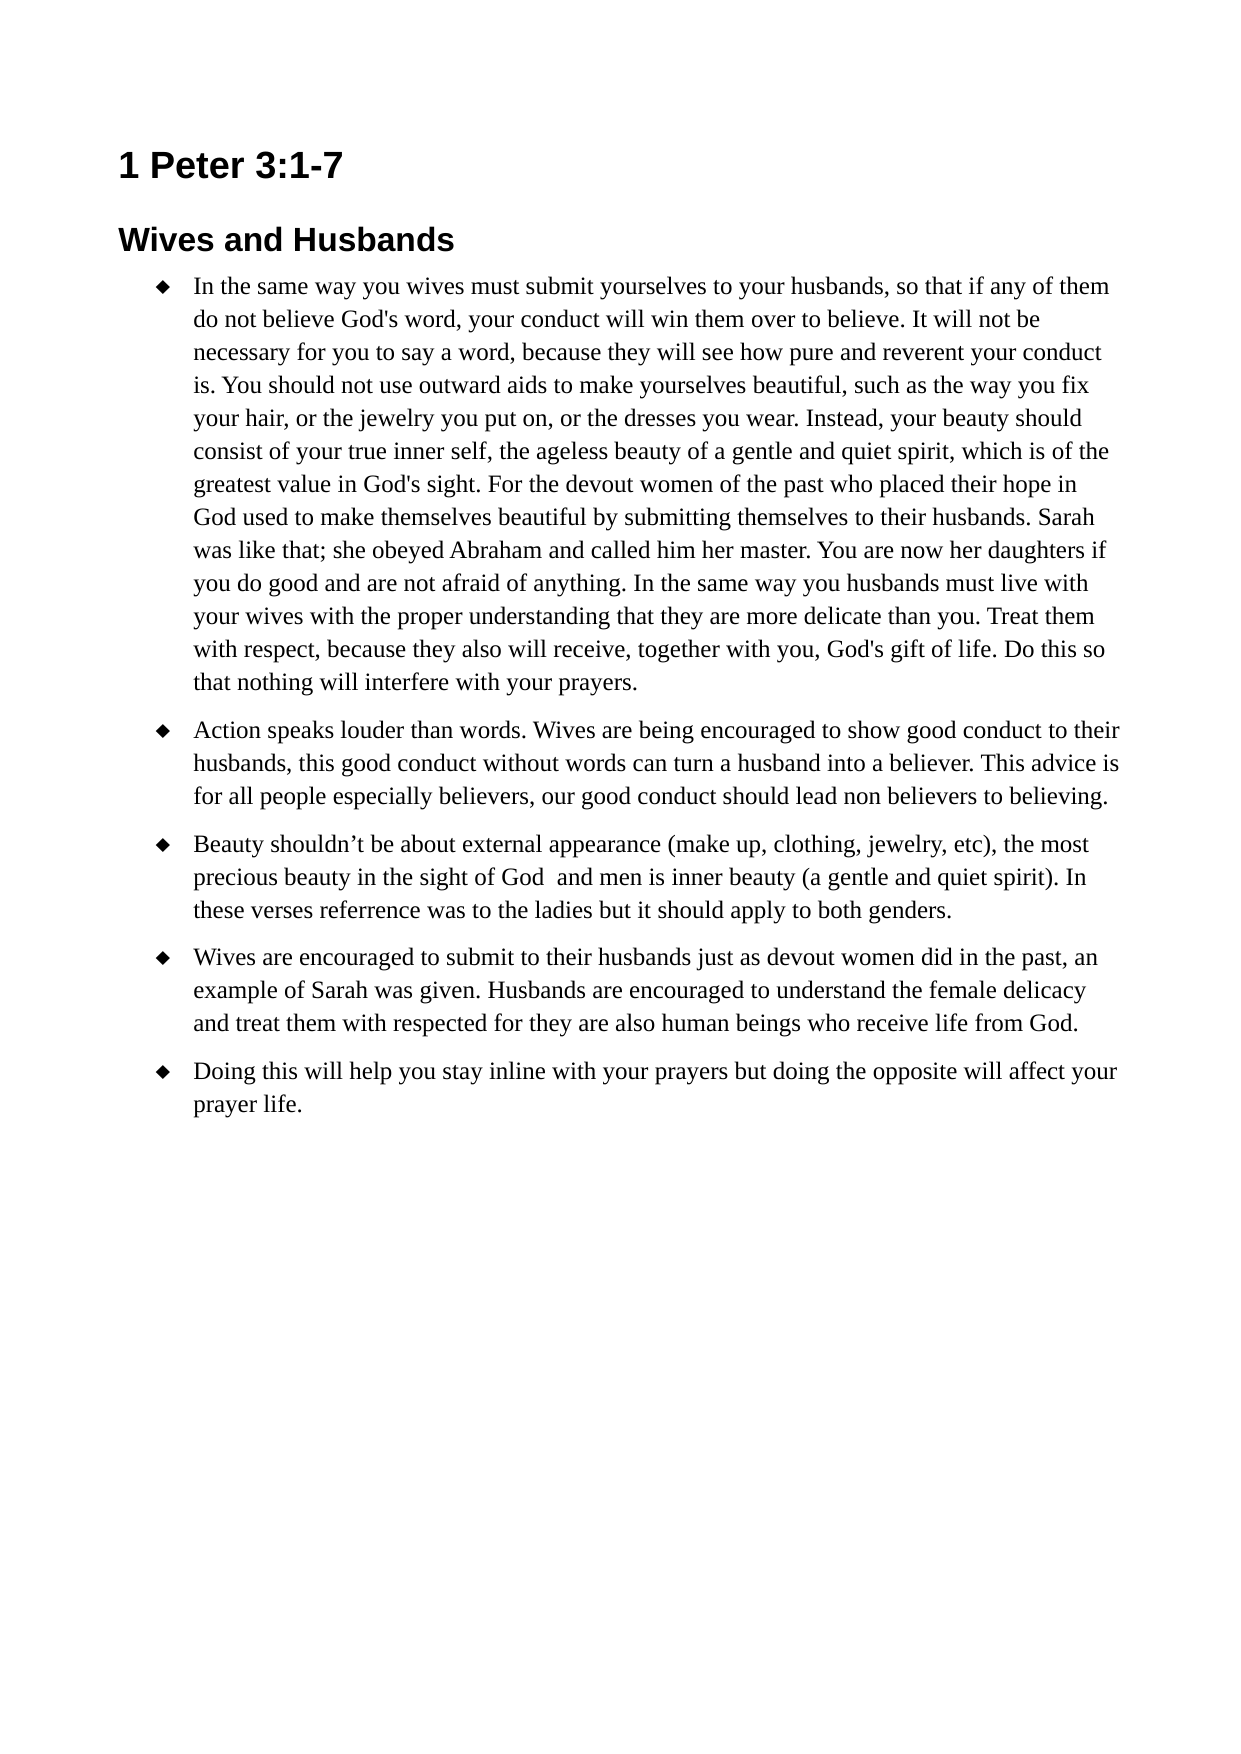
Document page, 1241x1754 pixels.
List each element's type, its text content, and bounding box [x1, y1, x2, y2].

subtitle Wives and Husbands [118, 220, 1122, 259]
subtitle 1 Peter 3:1-7 [118, 143, 1122, 187]
list In the same way you wives must submit yourselves to your husbands, so that if any of them do not believe God's word, your conduct will win them over to believe. It will not be necessary for you to say a word, because they will see how pure and reverent your conduct is. You should not use outward aids to make yourselves beautiful, such as the way you fix your hair, or the jewelry you put on, or the dresses you wear. Instead, your beauty should consist of your true inner self, the ageless beauty of a gentle and quiet spirit, which is of the greatest value in God's sight. For the devout women of the past who placed their hope in God used to make themselves beautiful by submitting themselves to their husbands. Sarah was like that; she obeyed Abraham and called him her master. You are now her daughters if you do good and are not afraid of anything. In the same way you husbands must live with your wives with the proper understanding that they are more delicate than you. Treat them with respect, because they also will receive, together with you, God's gift of life. Do this so that nothing will interfere with your prayers. [156, 271, 1122, 696]
list Beauty shouldn’t be about external appearance (make up, clothing, jewelry, etc), the most precious beauty in the sight of God and men is inner beauty (a gentle and quiet spirit). In these verses referrence was to the ladies but it should apply to both genders. [156, 829, 1122, 923]
list Doing this will help you stay inline with your prayers but doing the opposite will affect your prayer life. [156, 1056, 1122, 1118]
list Wives are encouraged to submit to their husbands just as devout women did in the past, an example of Sarah was given. Husbands are encouraged to understand the female delicacy and treat them with respected for they are also human beings who receive life from God. [156, 942, 1122, 1037]
list Action speaks louder than words. Wives are being encouraged to show good conduct to their husbands, this good conduct without words can turn a husband into a believer. This advice is for all people especially believers, our good conduct should lead non believers to believing. [156, 715, 1122, 810]
